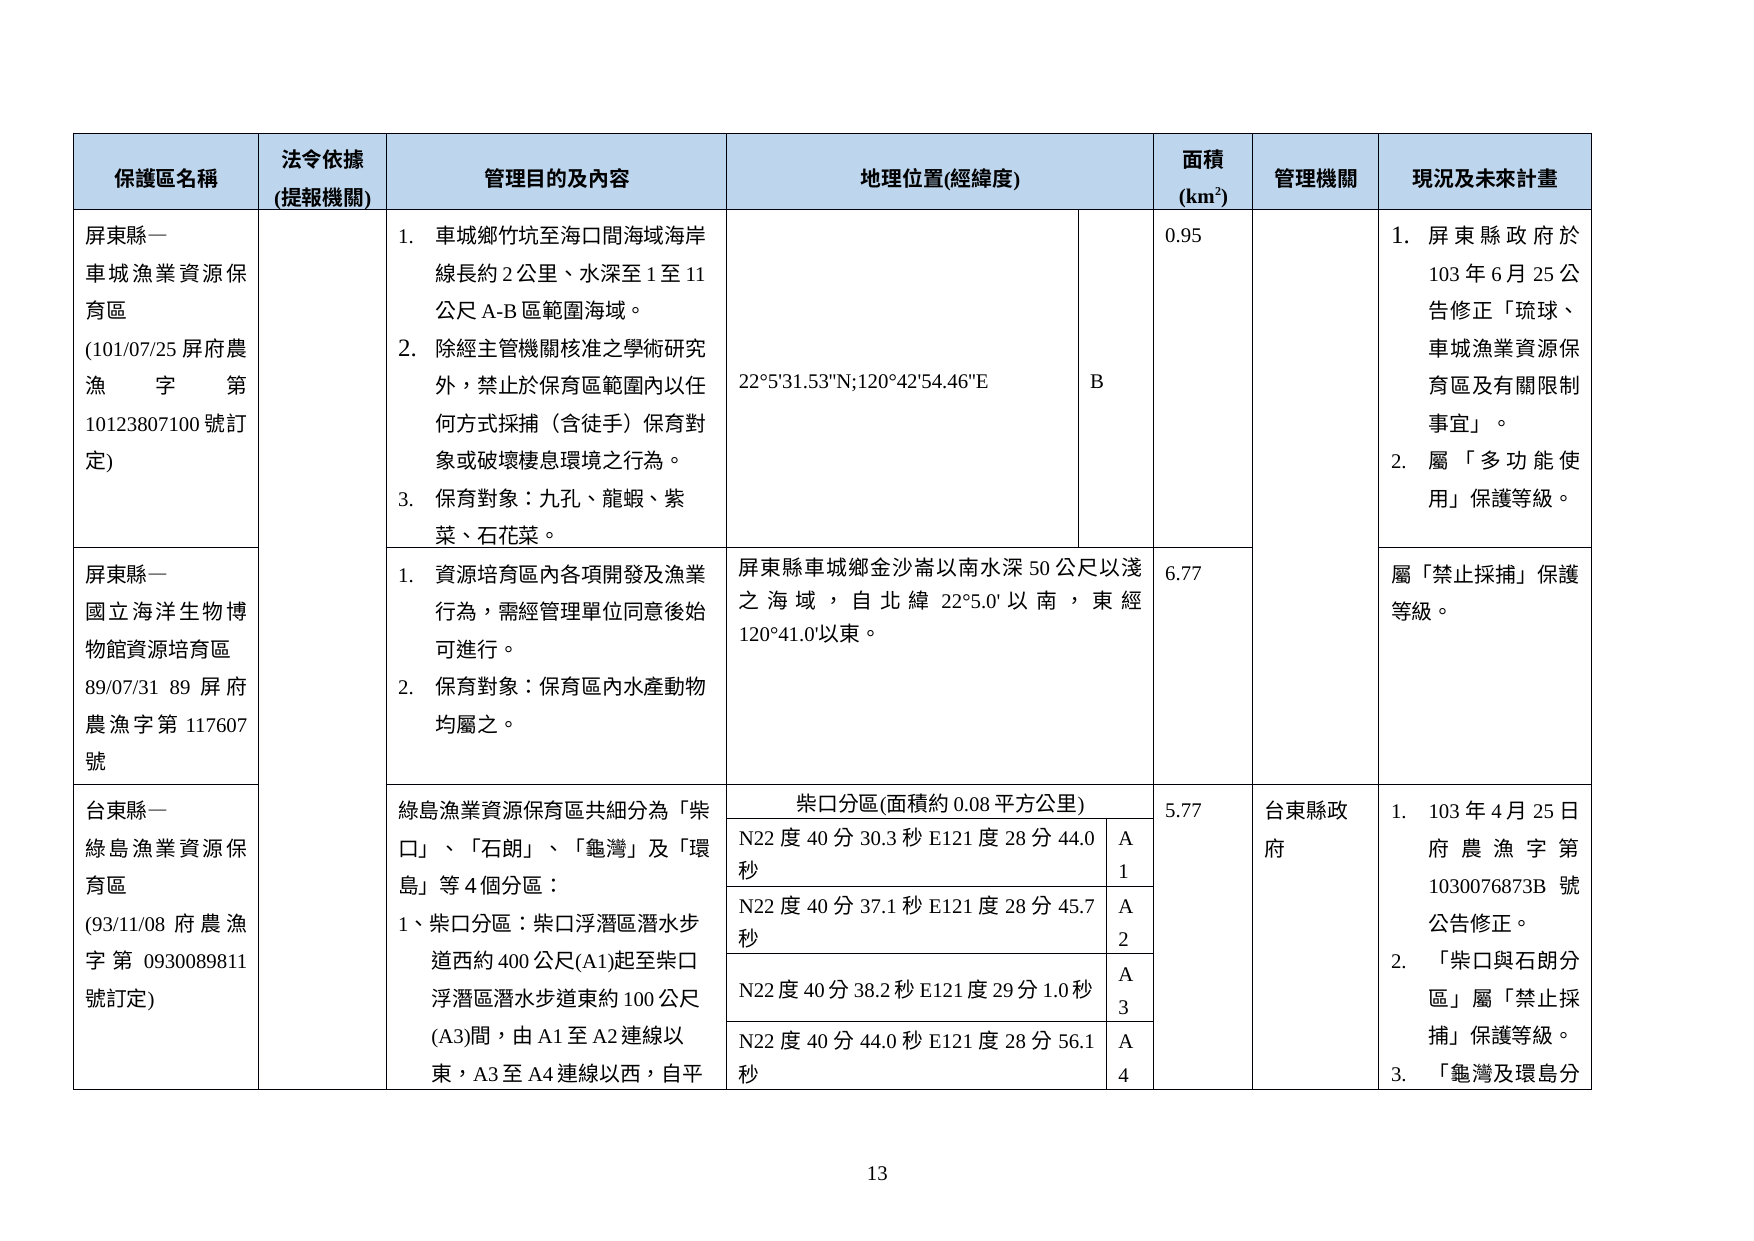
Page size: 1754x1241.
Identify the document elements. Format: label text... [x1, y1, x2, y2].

table_header 管理機關 [1253, 134, 1378, 209]
table_header 管理目的及內容 [387, 134, 726, 209]
table_cell B [1079, 210, 1153, 547]
table_cell [259, 210, 386, 1089]
table_cell 台東縣政府 [1253, 785, 1378, 1089]
table_cell 屏東縣— 國立海洋生物博物館資源培育區 89/07/31 89屏府農漁字第117607號 [74, 548, 258, 783]
table_cell 6.77 [1154, 548, 1252, 783]
table_cell N22度40分44.0秒E121度28分56.1秒 [727, 1022, 1106, 1089]
table_header 現況及未來計畫 [1379, 134, 1591, 209]
table_cell 屏東縣— 車城漁業資源保育區 (101/07/25屏府農漁字第10123807100號訂定) [74, 210, 258, 547]
table_cell 屏東縣車城鄉金沙崙以南水深50公尺以淺之海域，自北緯22°5.0'以南，東經120°41.0'以東。 [727, 548, 1153, 783]
table_header 法令依據 (提報機關) [259, 134, 386, 209]
table_cell 柴口分區(面積約0.08平方公里) [727, 785, 1153, 818]
table_cell A4 [1107, 1022, 1153, 1089]
table_cell A3 [1107, 954, 1153, 1021]
table_cell A2 [1107, 887, 1153, 953]
table_cell N22度40分37.1秒E121度28分45.7秒 [727, 887, 1106, 953]
table_header 地理位置(經緯度) [727, 134, 1153, 209]
table_cell 台東縣— 綠島漁業資源保育區 (93/11/08府農漁字第0930089811號訂定) [74, 785, 258, 1089]
table_cell 103年4月25日府農漁字第1030076873B號公告修正。 「柴口與石朗分區」屬「禁止採捕」保護等級。 「龜灣及環島分區」屬「多功能使用」保護等級。 [1379, 785, 1591, 1089]
table_cell 車城鄉竹坑至海口間海域海岸線長約2公里、水深至1至11公尺A-B區範圍海域。 除經主管機關核准之學術研究外，禁止於保育區範圍內以任何方式採捕（含徒手）保育對象或破壞棲息環境之行為。 保育對象：九孔、龍蝦、紫菜、石花菜。 [387, 210, 726, 547]
table_cell N22度40分30.3秒E121度28分44.0秒 [727, 819, 1106, 886]
table_cell 屏東縣政府於103年6月25公告修正「琉球、車城漁業資源保育區及有關限制事宜」。 屬「多功能使用」保護等級。 [1379, 210, 1591, 547]
table_cell 0.95 [1154, 210, 1252, 547]
table_cell 綠島漁業資源保育區共細分為「柴口」、「石朗」、「龜灣」及「環島」等4個分區： 1、柴口分區：柴口浮潛區潛水步道西約400公尺(A1)起至柴口浮潛區潛水步道東約100公尺(A3)間，由A1至A2連線以東，A3至A4連線以西，自平 [387, 785, 726, 1089]
table_cell 22°5'31.53''N;120°42'54.46''E [727, 210, 1078, 547]
table_header 保護區名稱 [74, 134, 258, 209]
table_cell 屬「禁止採捕」保護等級。 [1379, 548, 1591, 783]
table_cell [1253, 210, 1378, 783]
table_cell 資源培育區內各項開發及漁業行為，需經管理單位同意後始可進行。 保育對象：保育區內水產動物均屬之。 [387, 548, 726, 783]
table_cell N22度40分38.2秒E121度29分1.0秒 [727, 954, 1106, 1021]
table_cell A1 [1107, 819, 1153, 886]
table_header 面積(km2) [1154, 134, 1252, 209]
table_cell 5.77 [1154, 785, 1252, 1089]
